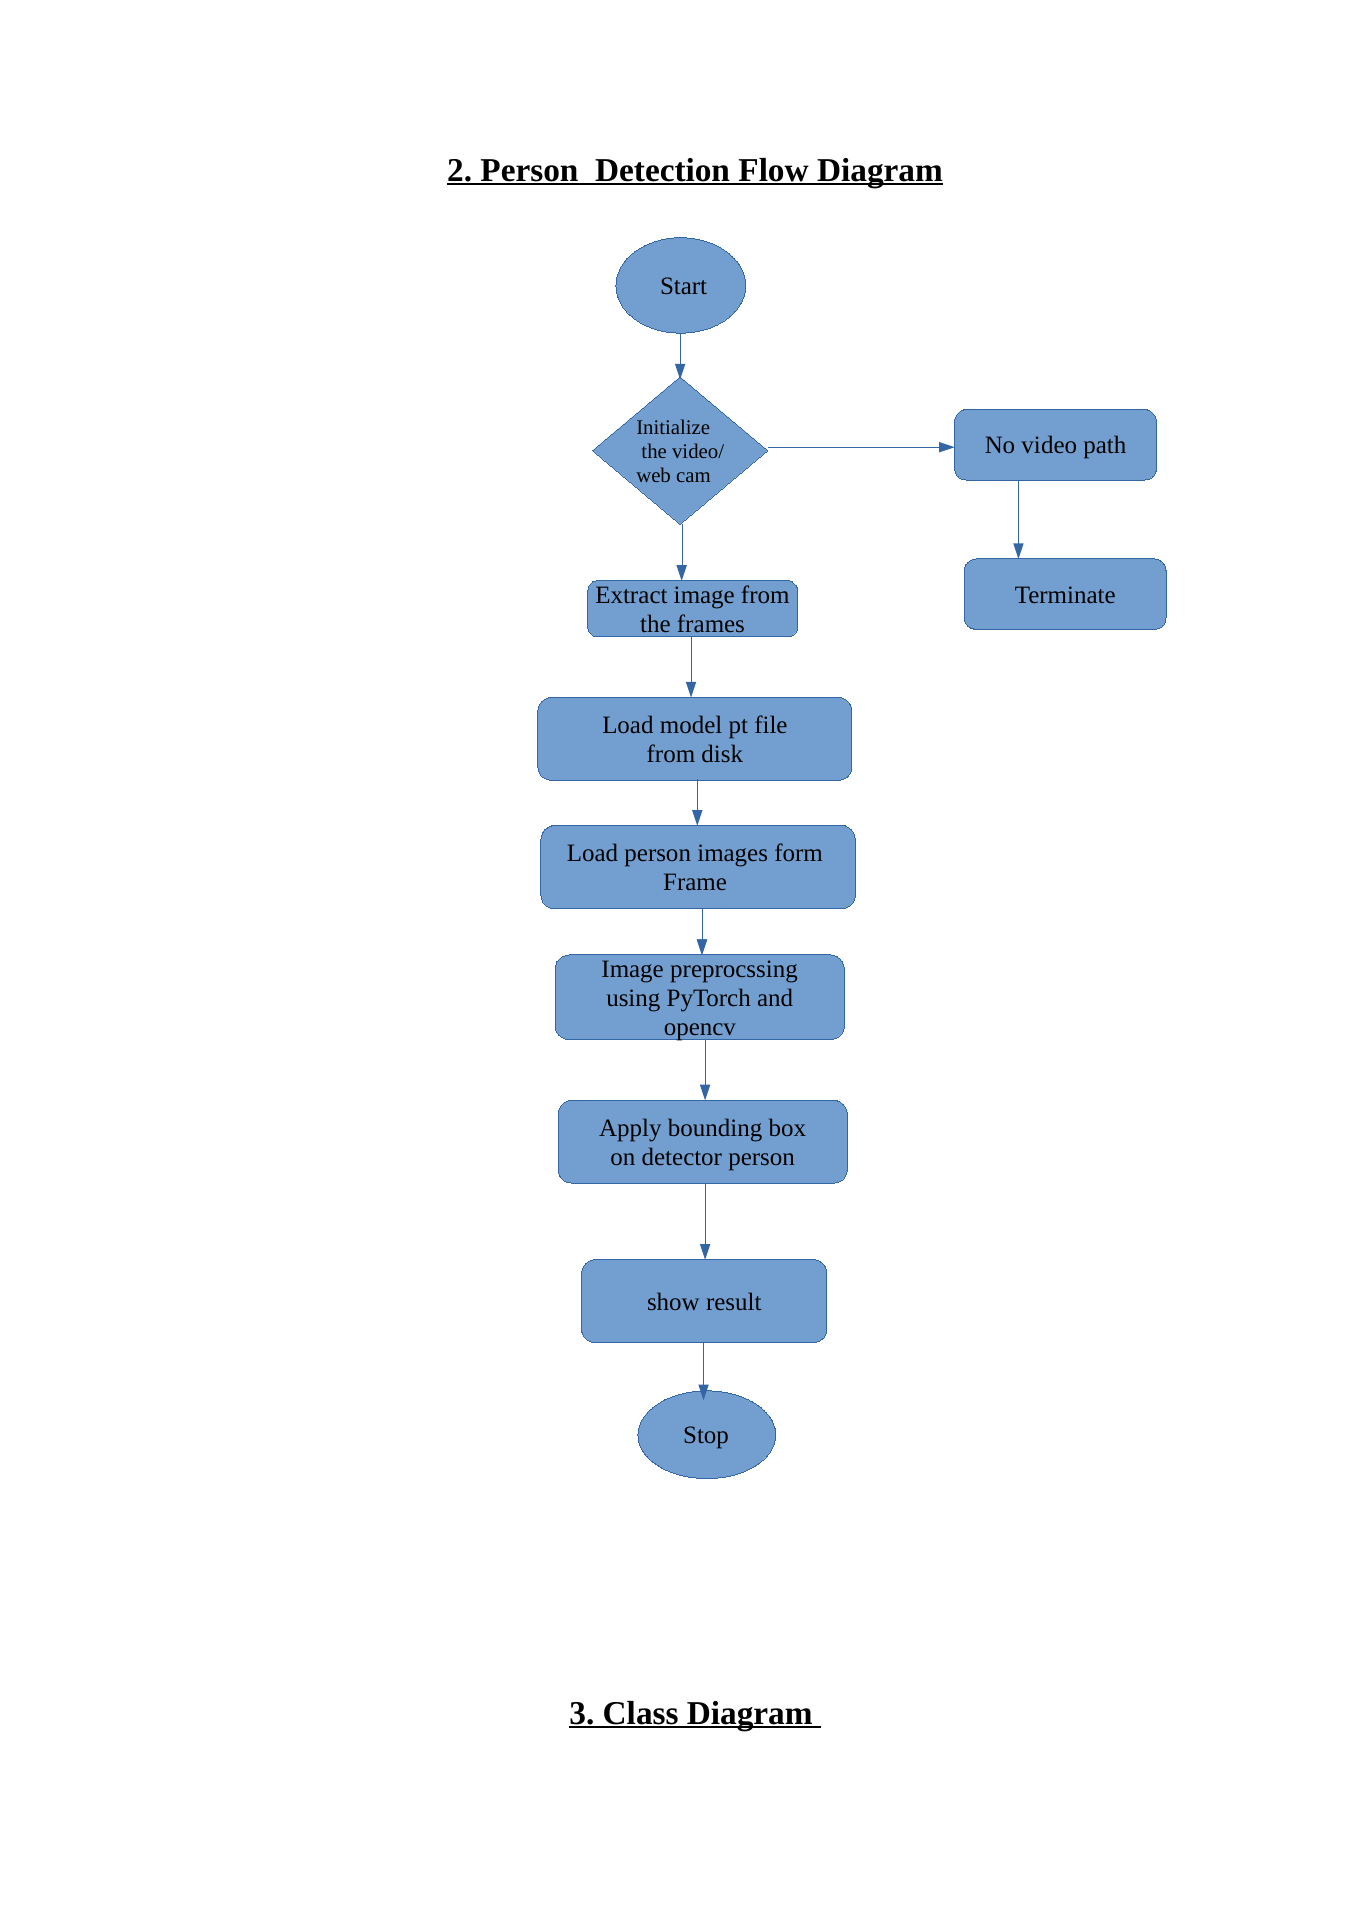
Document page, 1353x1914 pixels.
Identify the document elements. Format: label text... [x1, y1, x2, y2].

text 3. Class Diagram [187, 1693, 1202, 1731]
text 2. Person Detection Flow Diagram [187, 150, 1202, 188]
